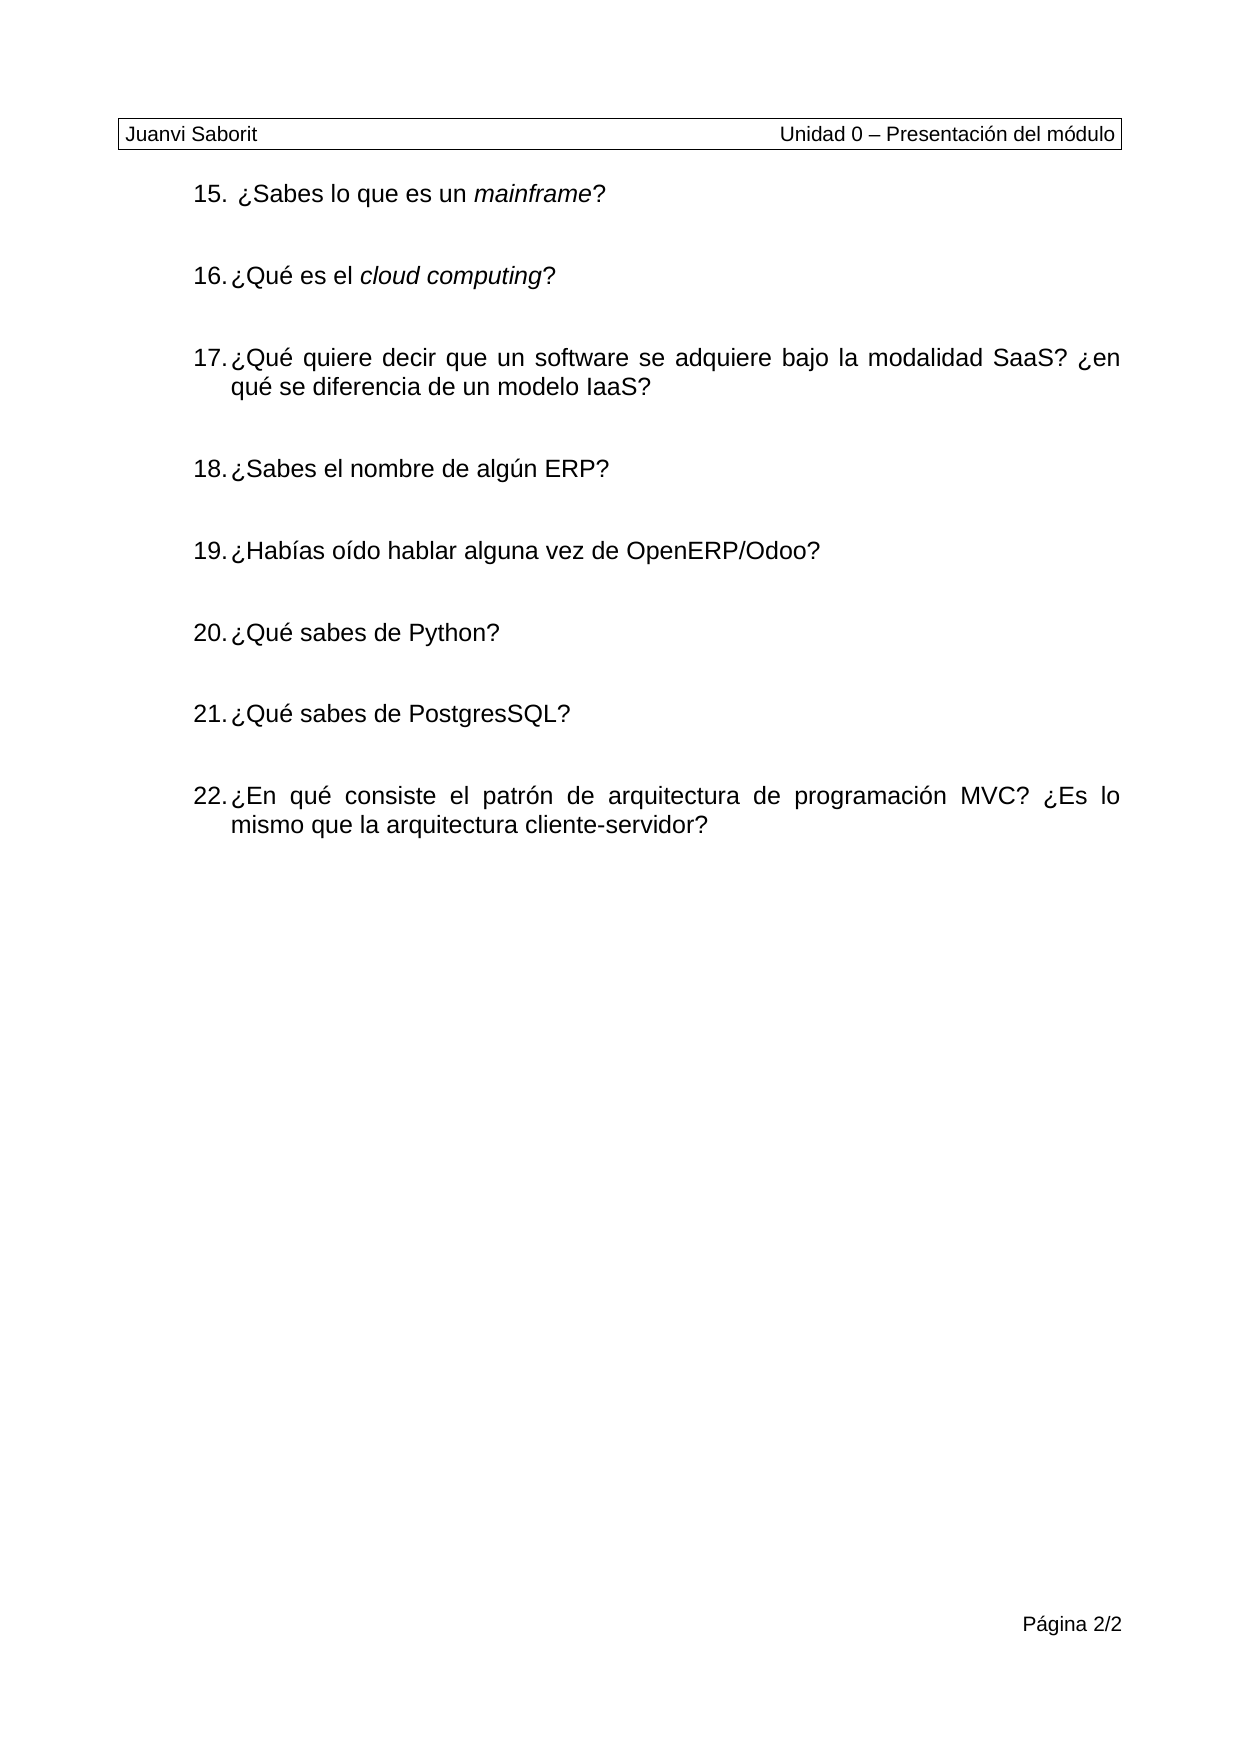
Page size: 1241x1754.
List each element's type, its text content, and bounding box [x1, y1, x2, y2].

list ¿Sabes el nombre de algún ERP? [193, 454, 1122, 483]
list ¿Qué es el cloud computing? [193, 261, 1122, 290]
list ¿En qué consiste el patrón de arquitectura de programación MVC? ¿Es lo mismo que la arquitectura cliente-servidor? [193, 781, 1122, 839]
list ¿Sabes lo que es un mainframe? [193, 179, 1122, 208]
list ¿Qué sabes de Python? [193, 618, 1122, 646]
list ¿Habías oído hablar alguna vez de OpenERP/Odoo? [193, 536, 1122, 564]
list ¿Qué quiere decir que un software se adquiere bajo la modalidad SaaS? ¿en qué se diferencia de un modelo IaaS? [193, 343, 1122, 401]
list ¿Qué sabes de PostgresSQL? [193, 699, 1122, 728]
